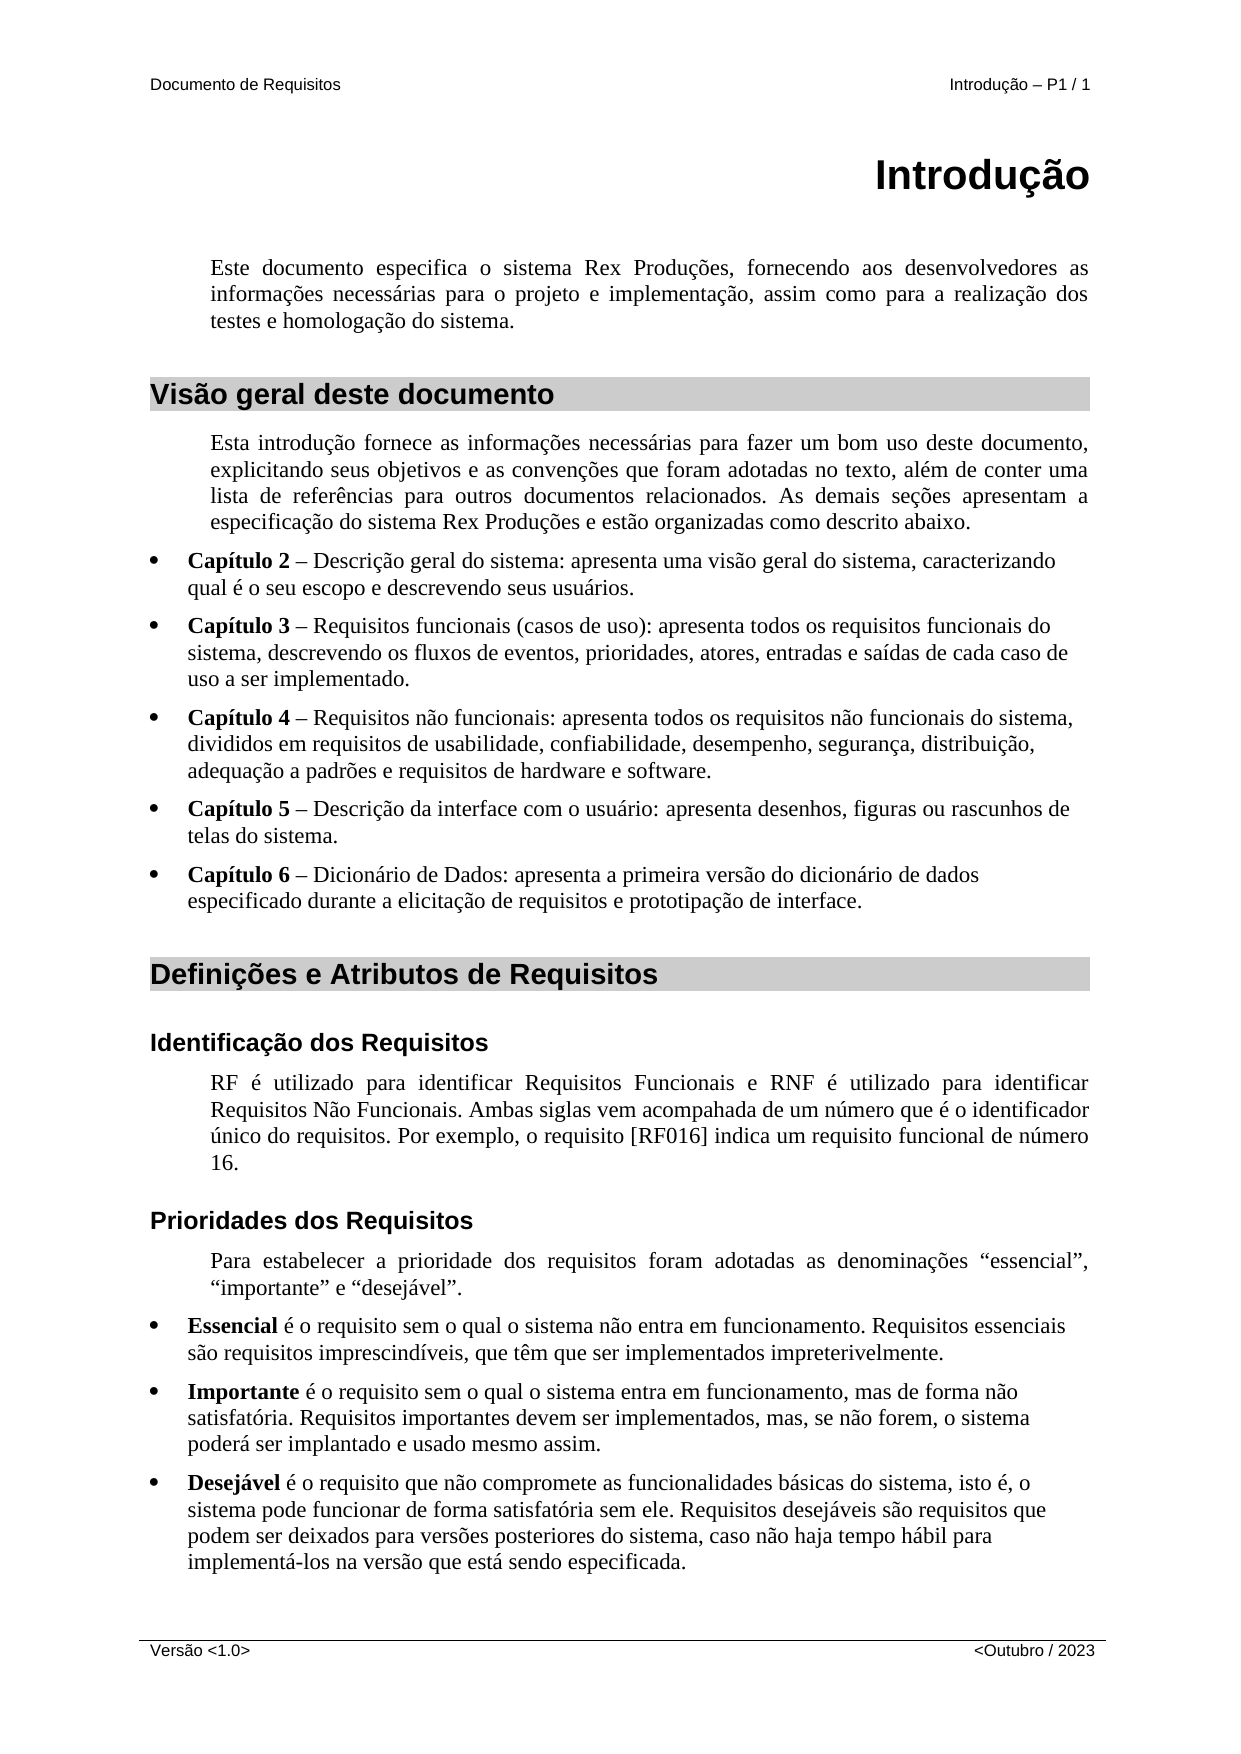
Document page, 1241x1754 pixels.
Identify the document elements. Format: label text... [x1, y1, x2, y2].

subtitle Definições e Atributos de Requisitos [150, 957, 1090, 991]
list Capítulo 6 – Dicionário de Dados: apresenta a primeira versão do dicionário de dados especificado durante a elicitação de requisitos e prototipação de interface. [150, 861, 1090, 913]
subtitle Visão geral deste documento [150, 377, 1090, 411]
text Este documento especifica o sistema Rex Produções, fornecendo aos desenvolvedores as informações necessárias para o projeto e implementação, assim como para a realização dos testes e homologação do sistema. [210, 254, 1090, 333]
subtitle Identificação dos Requisitos [150, 1028, 1090, 1057]
list Desejável é o requisito que não compromete as funcionalidades básicas do sistema, isto é, o sistema pode funcionar de forma satisfatória sem ele. Requisitos desejáveis são requisitos que podem ser deixados para versões posteriores do sistema, caso não haja tempo hábil para implementá-los na versão que está sendo especificada. [150, 1469, 1090, 1575]
list Importante é o requisito sem o qual o sistema entra em funcionamento, mas de forma não satisfatória. Requisitos importantes devem ser implementados, mas, se não forem, o sistema poderá ser implantado e usado mesmo assim. [150, 1378, 1090, 1457]
subtitle Introdução [150, 150, 1090, 198]
subtitle Prioridades dos Requisitos [150, 1206, 1090, 1235]
list Capítulo 5 – Descrição da interface com o usuário: apresenta desenhos, figuras ou rascunhos de telas do sistema. [150, 796, 1090, 848]
list Capítulo 4 – Requisitos não funcionais: apresenta todos os requisitos não funcionais do sistema, divididos em requisitos de usabilidade, confiabilidade, desempenho, segurança, distribuição, adequação a padrões e requisitos de hardware e software. [150, 704, 1090, 783]
list Capítulo 2 – Descrição geral do sistema: apresenta uma visão geral do sistema, caracterizando qual é o seu escopo e descrevendo seus usuários. [150, 547, 1090, 600]
text RF é utilizado para identificar Requisitos Funcionais e RNF é utilizado para identificar Requisitos Não Funcionais. Ambas siglas vem acompahada de um número que é o identificador único do requisitos. Por exemplo, o requisito [RF016] indica um requisito funcional de número 16. [210, 1069, 1090, 1175]
list Capítulo 3 – Requisitos funcionais (casos de uso): apresenta todos os requisitos funcionais do sistema, descrevendo os fluxos de eventos, prioridades, atores, entradas e saídas de cada caso de uso a ser implementado. [150, 612, 1090, 691]
list Essencial é o requisito sem o qual o sistema não entra em funcionamento. Requisitos essenciais são requisitos imprescindíveis, que têm que ser implementados impreterivelmente. [150, 1313, 1090, 1365]
text Esta introdução fornece as informações necessárias para fazer um bom uso deste documento, explicitando seus objetivos e as convenções que foram adotadas no texto, além de conter uma lista de referências para outros documentos relacionados. As demais seções apresentam a especificação do sistema Rex Produções e estão organizadas como descrito abaixo. [210, 429, 1090, 535]
text Para estabelecer a prioridade dos requisitos foram adotadas as denominações “essencial”, “importante” e “desejável”. [210, 1247, 1090, 1300]
